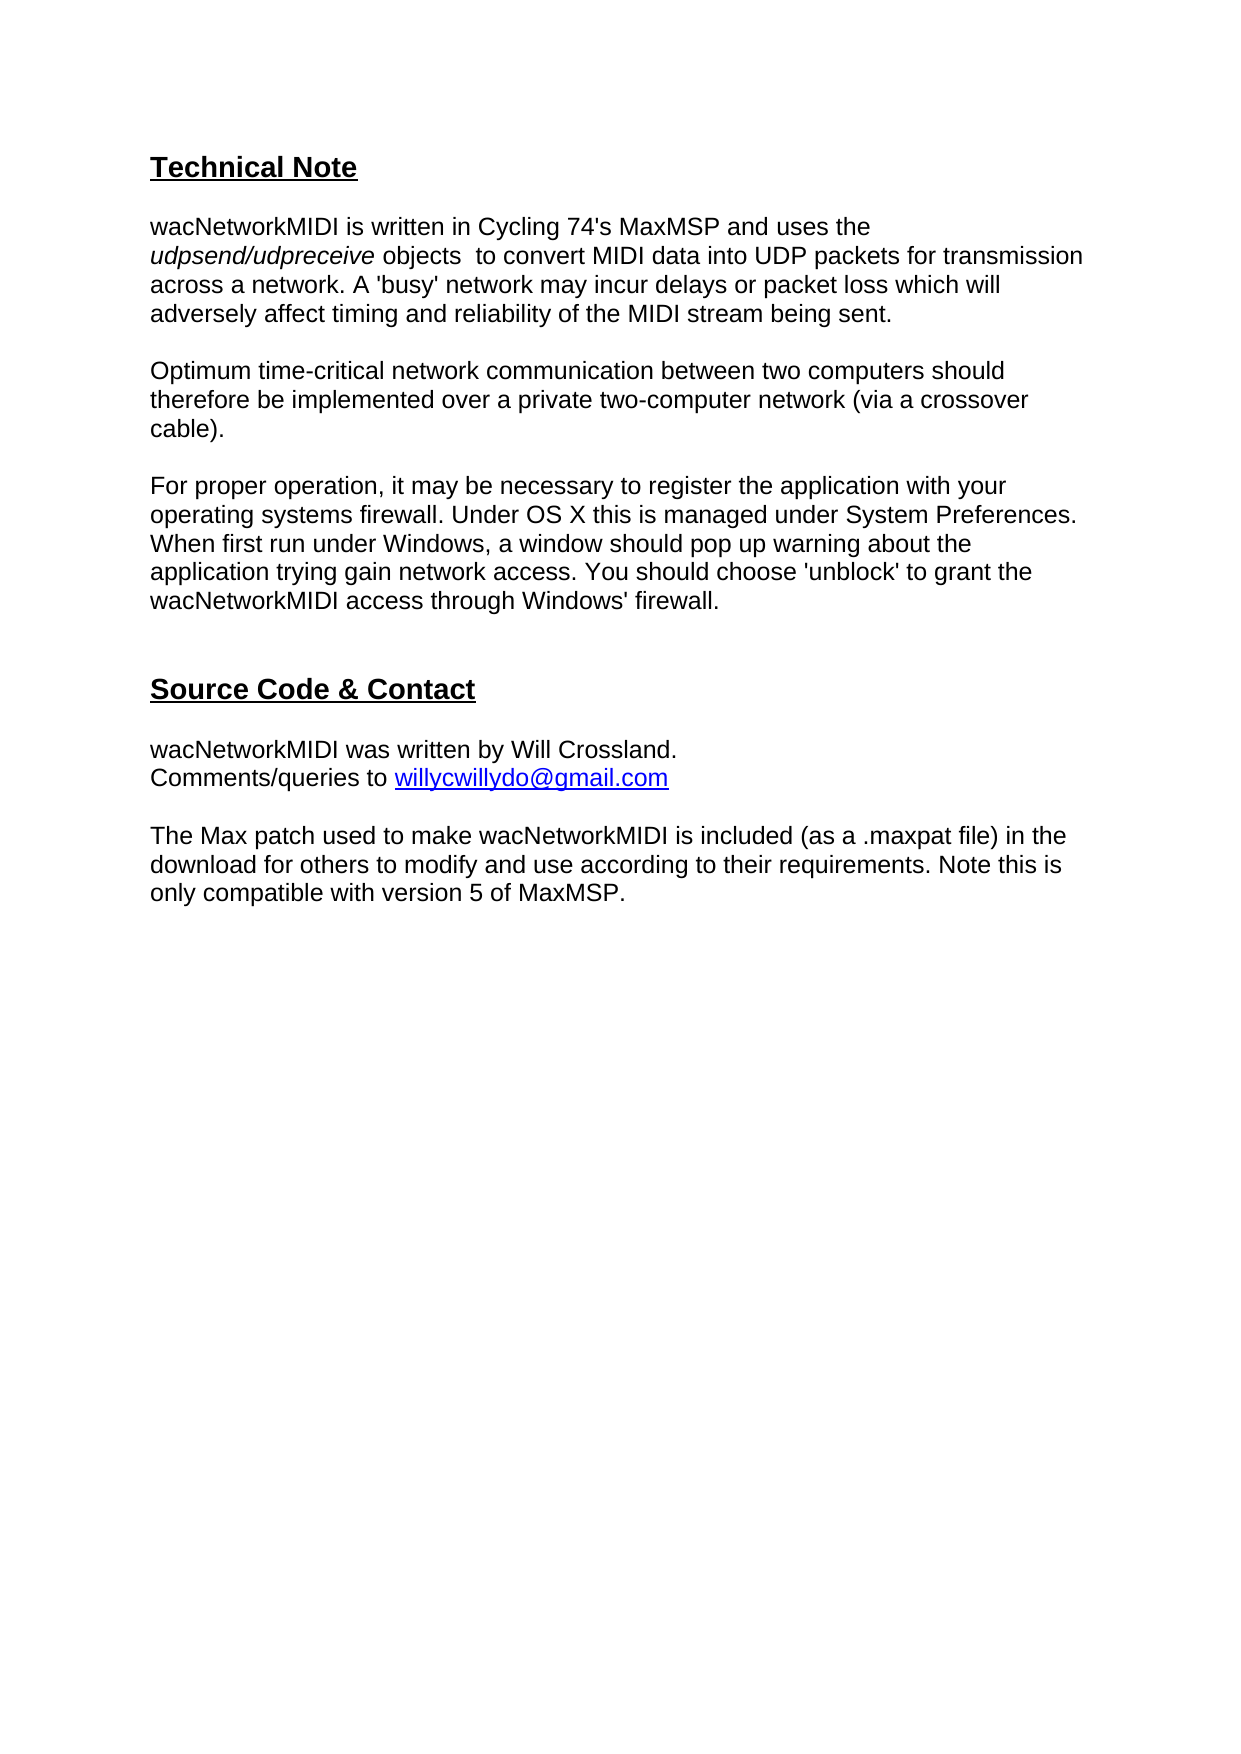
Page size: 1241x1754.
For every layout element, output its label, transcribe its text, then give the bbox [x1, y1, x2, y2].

text Optimum time-critical network communication between two computers should therefore be implemented over a private two-computer network (via a crossover cable). [150, 356, 1090, 442]
text The Max patch used to make wacNetworkMIDI is included (as a .maxpat file) in the download for others to modify and use according to their requirements. Note this is only compatible with version 5 of MaxMSP. [150, 821, 1090, 907]
text Technical Note [150, 150, 1090, 183]
text wacNetworkMIDI was written by Will Crossland. [150, 734, 1090, 763]
text Source Code & Contact [150, 672, 1090, 706]
text For proper operation, it may be necessary to register the application with your operating systems firewall. Under OS X this is managed under System Preferences. When first run under Windows, a window should pop up warning about the application trying gain network access. You should choose 'unblock' to grant the wacNetworkMIDI access through Windows' firewall. [150, 471, 1090, 615]
text wacNetworkMIDI is written in Cycling 74's MaxMSP and uses the udpsend/udpreceive objects to convert MIDI data into UDP packets for transmission across a network. A 'busy' network may incur delays or packet loss which will adversely affect timing and reliability of the MIDI stream being sent. [150, 212, 1090, 327]
text Comments/queries to willycwillydo@gmail.com [150, 763, 1090, 792]
